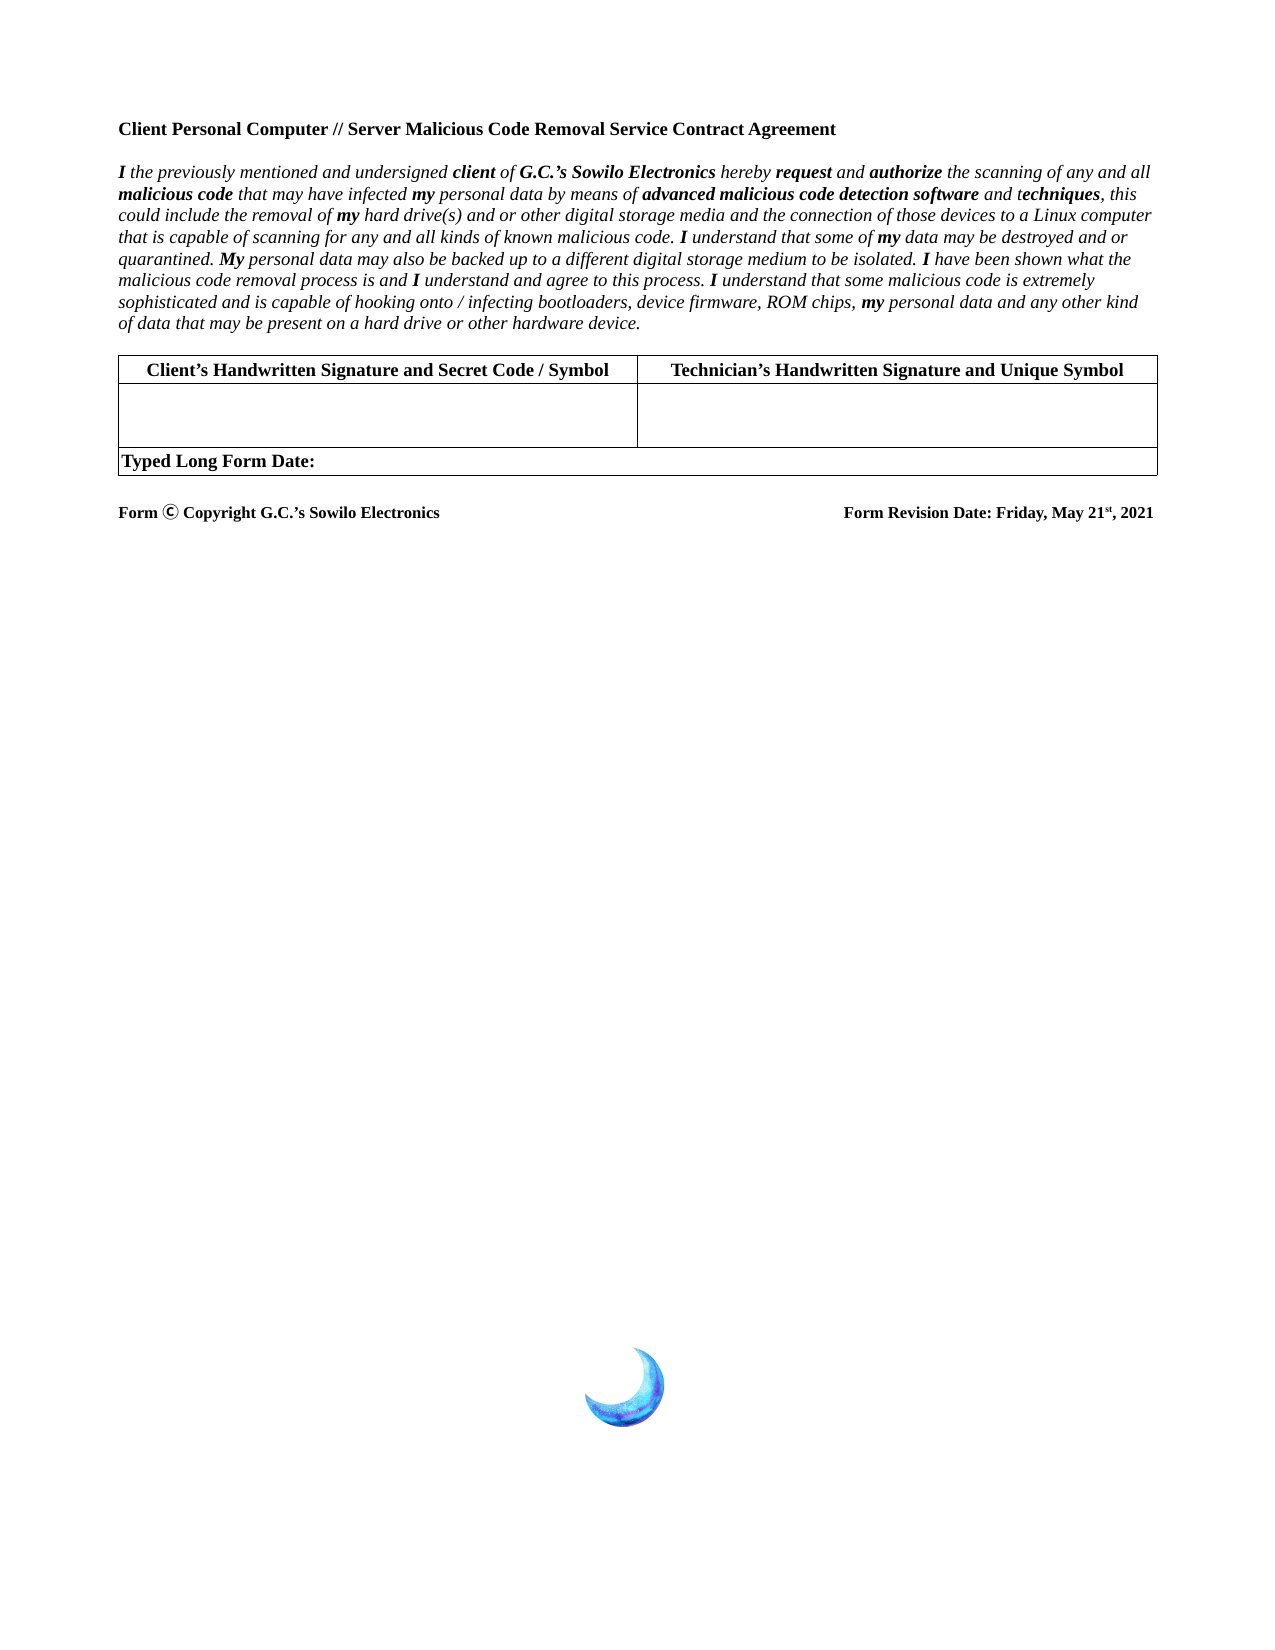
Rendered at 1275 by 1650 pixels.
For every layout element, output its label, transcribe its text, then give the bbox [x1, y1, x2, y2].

table_header Typed Long Form Date: [119, 448, 1157, 474]
table_header Client’s Handwritten Signature and Secret Code / Symbol [119, 356, 637, 383]
text Client Personal Computer // Server Malicious Code Removal Service Contract Agreement [118, 118, 1157, 140]
table_cell [119, 384, 637, 447]
table_header Technician’s Handwritten Signature and Unique Symbol [638, 356, 1157, 383]
table_cell [638, 384, 1157, 447]
text I the previously mentioned and undersigned client of G.C.’s Sowilo Electronics hereby request and authorize the scanning of any and all malicious code that may have infected my personal data by means of advanced malicious code detection software and techniques, this could include the removal of my hard drive(s) and or other digital storage media and the connection of those devices to a Linux computer that is capable of scanning for any and all kinds of known malicious code. I understand that some of my data may be destroyed and or quarantined. My personal data may also be backed up to a different digital storage medium to be isolated. I have been shown what the malicious code removal process is and I understand and agree to this process. I understand that some malicious code is extremely sophisticated and is capable of hooking onto / infecting bootloaders, device firmware, ROM chips, my personal data and any other kind of data that may be present on a hard drive or other hardware device. [118, 161, 1157, 334]
picture [575, 1337, 675, 1438]
text Form Ⓒ Copyright G.C.’s Sowilo Electronics Form Revision Date: Friday, May 21st, 2021 [118, 503, 1157, 522]
